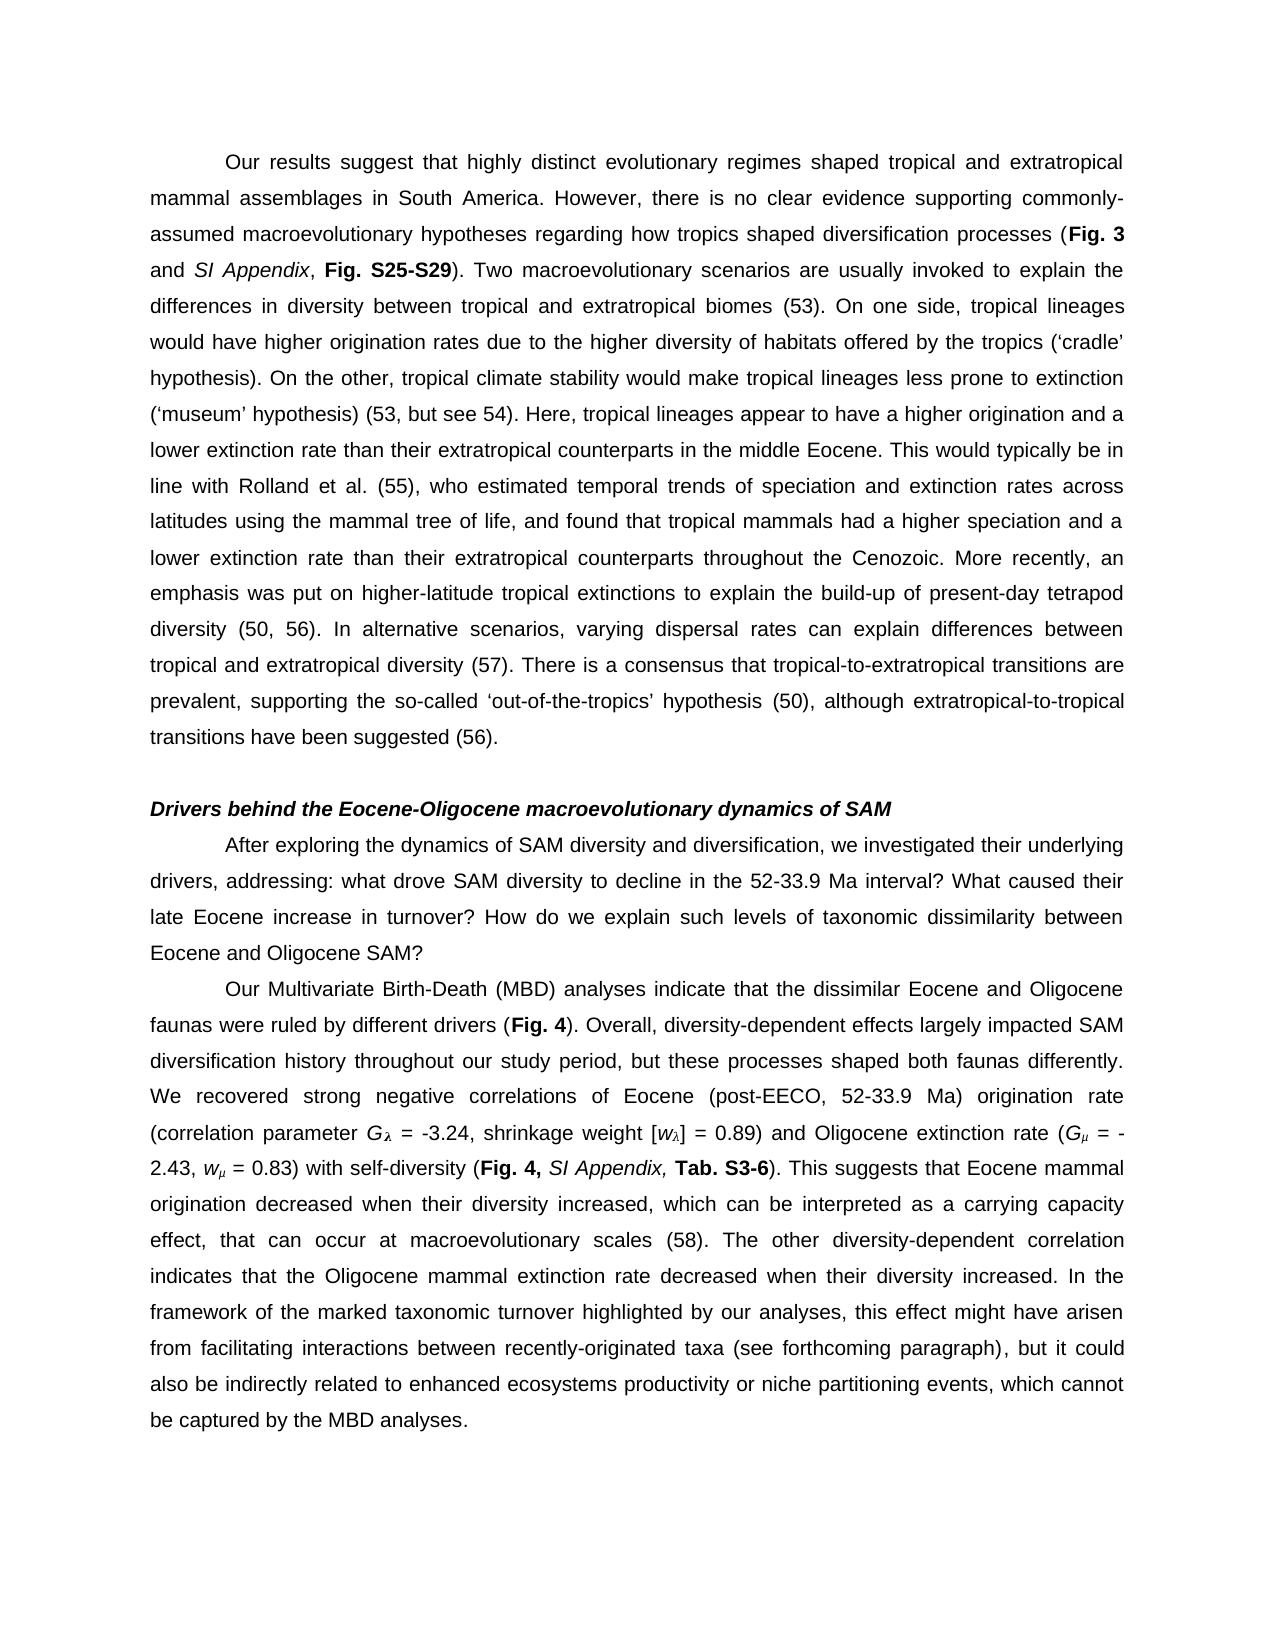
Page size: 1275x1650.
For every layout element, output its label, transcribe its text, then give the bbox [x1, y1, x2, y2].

text Drivers behind the Eocene-Oligocene macroevolutionary dynamics of SAM [150, 797, 1125, 821]
text Our Multivariate Birth-Death (MBD) analyses indicate that the dissimilar Eocene and Oligocene faunas were ruled by different drivers (Fig. 4). Overall, diversity-dependent effects largely impacted SAM diversification history throughout our study period, but these processes shaped both faunas differently. We recovered strong negative correlations of Eocene (post-EECO, 52-33.9 Ma) origination rate (correlation parameter G𝝀 = -3.24, shrinkage weight [w𝜆] = 0.89) and Oligocene extinction rate (Gµ = -2.43, wµ = 0.83) with self-diversity (Fig. 4, SI Appendix, Tab. S3-6). This suggests that Eocene mammal origination decreased when their diversity increased, which can be interpreted as a carrying capacity effect, that can occur at macroevolutionary scales (58). The other diversity-dependent correlation indicates that the Oligocene mammal extinction rate decreased when their diversity increased. In the framework of the marked taxonomic turnover highlighted by our analyses, this effect might have arisen from facilitating interactions between recently-originated taxa (see forthcoming paragraph), but it could also be indirectly related to enhanced ecosystems productivity or niche partitioning events, which cannot be captured by the MBD analyses. [150, 977, 1125, 1432]
text Our results suggest that highly distinct evolutionary regimes shaped tropical and extratropical mammal assemblages in South America. However, there is no clear evidence supporting commonly-assumed macroevolutionary hypotheses regarding how tropics shaped diversification processes (Fig. 3 and SI Appendix, Fig. S25-S29). Two macroevolutionary scenarios are usually invoked to explain the differences in diversity between tropical and extratropical biomes (53). On one side, tropical lineages would have higher origination rates due to the higher diversity of habitats offered by the tropics (‘cradle’ hypothesis). On the other, tropical climate stability would make tropical lineages less prone to extinction (‘museum’ hypothesis) (53, but see 54). Here, tropical lineages appear to have a higher origination and a lower extinction rate than their extratropical counterparts in the middle Eocene. This would typically be in line with Rolland et al. (55), who estimated temporal trends of speciation and extinction rates across latitudes using the mammal tree of life, and found that tropical mammals had a higher speciation and a lower extinction rate than their extratropical counterparts throughout the Cenozoic. More recently, an emphasis was put on higher-latitude tropical extinctions to explain the build-up of present-day tetrapod diversity (50, 56). In alternative scenarios, varying dispersal rates can explain differences between tropical and extratropical diversity (57). There is a consensus that tropical-to-extratropical transitions are prevalent, supporting the so-called ‘out-of-the-tropics’ hypothesis (50), although extratropical-to-tropical transitions have been suggested (56). [150, 150, 1125, 749]
text After exploring the dynamics of SAM diversity and diversification, we investigated their underlying drivers, addressing: what drove SAM diversity to decline in the 52-33.9 Ma interval? What caused their late Eocene increase in turnover? How do we explain such levels of taxonomic dissimilarity between Eocene and Oligocene SAM? [150, 833, 1125, 964]
